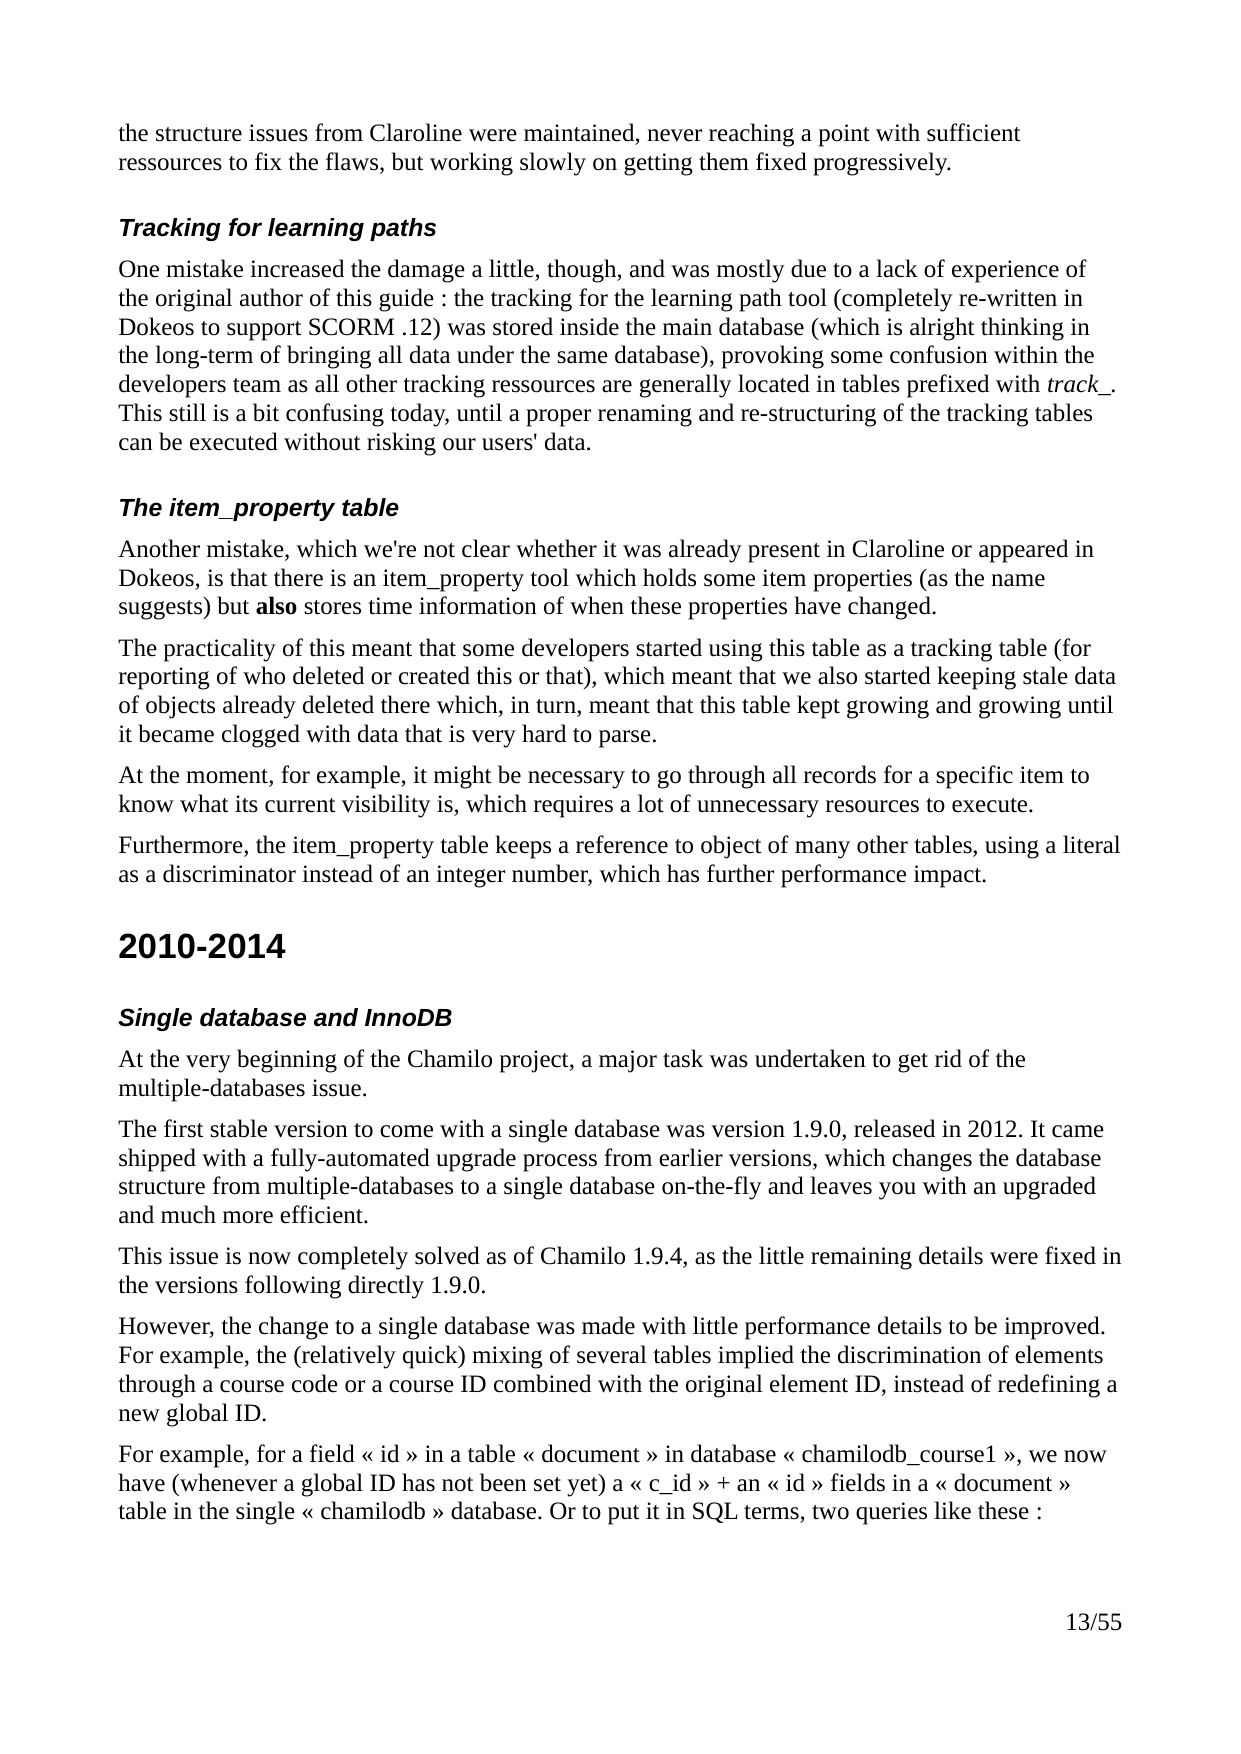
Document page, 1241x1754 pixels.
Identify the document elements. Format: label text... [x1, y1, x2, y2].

subtitle 2010-2014 [118, 925, 1122, 965]
text The first stable version to come with a single database was version 1.9.0, released in 2012. It came shipped with a fully-automated upgrade process from earlier versions, which changes the database structure from multiple-databases to a single database on-the-fly and leaves you with an upgraded and much more efficient. [118, 1114, 1122, 1229]
text At the moment, for example, it might be necessary to go through all records for a specific item to know what its current visibility is, which requires a lot of unnecessary resources to execute. [118, 760, 1122, 818]
text The practicality of this meant that some developers started using this table as a tracking table (for reporting of who deleted or created this or that), which meant that we also started keeping stale data of objects already deleted there which, in turn, meant that this table kept growing and growing until it became clogged with data that is very hard to parse. [118, 633, 1122, 748]
text This issue is now completely solved as of Chamilo 1.9.4, as the little remaining details were fixed in the versions following directly 1.9.0. [118, 1241, 1122, 1299]
subtitle Single database and InnoDB [118, 1003, 1122, 1031]
text For example, for a field « id » in a table « document » in database « chamilodb_course1 », we now have (whenever a global ID has not been set yet) a « c_id » + an « id » fields in a « document » table in the single « chamilodb » database. Or to put it in SQL terms, two queries like these : [118, 1439, 1122, 1525]
text However, the change to a single database was made with little performance details to be improved. For example, the (relatively quick) mixing of several tables implied the discrimination of elements through a course code or a course ID combined with the original element ID, instead of redefining a new global ID. [118, 1311, 1122, 1426]
text One mistake increased the damage a little, though, and was mostly due to a lack of experience of the original author of this guide : the tracking for the learning path tool (completely re-written in Dokeos to support SCORM .12) was stored inside the main database (which is alright thinking in the long-term of bringing all data under the same database), provoking some confusion within the developers team as all other tracking ressources are generally located in tables prefixed with track_. This still is a bit confusing today, until a proper renaming and re-structuring of the tracking tables can be executed without risking our users' data. [118, 254, 1122, 455]
text the structure issues from Claroline were maintained, never reaching a point with sufficient ressources to fix the flaws, but working slowly on getting them fixed progressively. [118, 118, 1122, 176]
text Another mistake, which we're not clear whether it was already present in Claroline or appeared in Dokeos, is that there is an item_property tool which holds some item properties (as the name suggests) but also stores time information of when these properties have changed. [118, 534, 1122, 620]
text Furthermore, the item_property table keeps a reference to object of many other tables, using a literal as a discriminator instead of an integer number, which has further performance impact. [118, 830, 1122, 888]
subtitle Tracking for learning paths [118, 213, 1122, 242]
subtitle The item_property table [118, 493, 1122, 521]
text At the very beginning of the Chamilo project, a major task was undertaken to get rid of the multiple-databases issue. [118, 1044, 1122, 1101]
